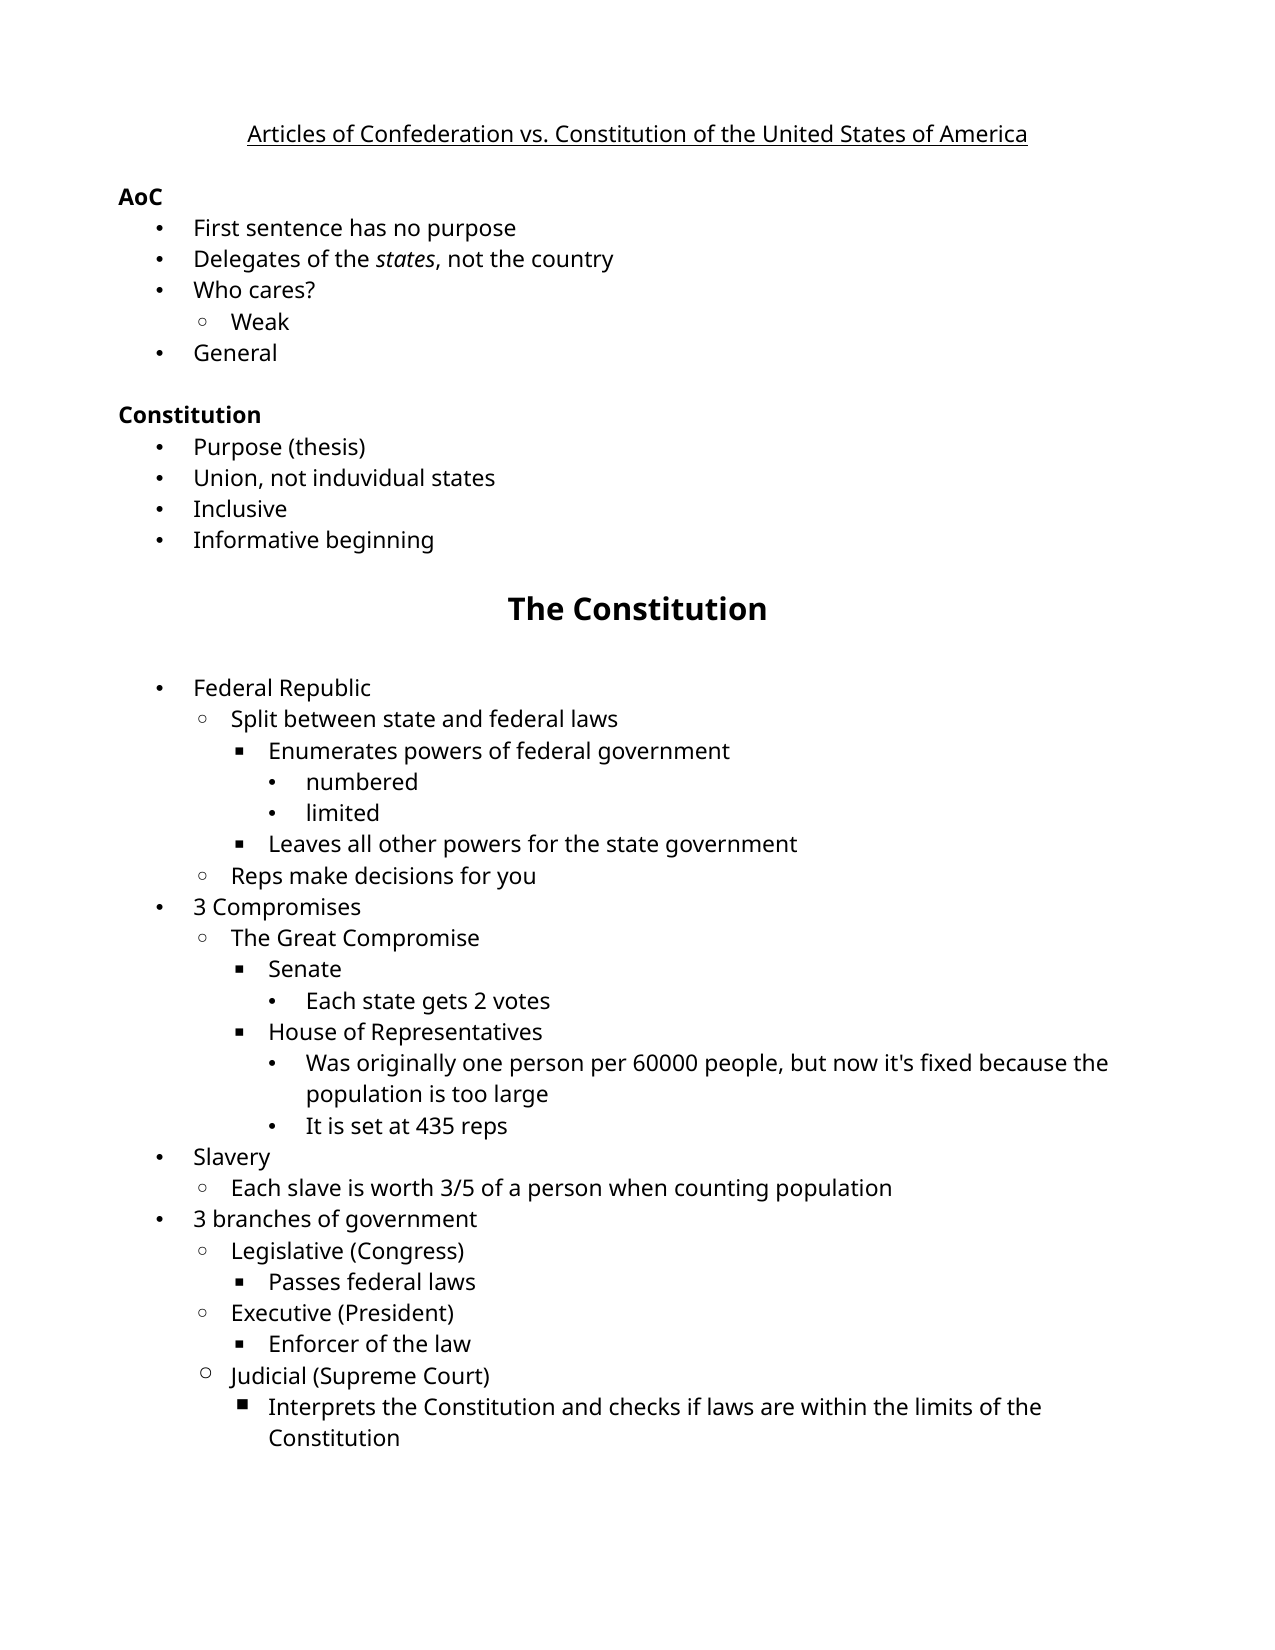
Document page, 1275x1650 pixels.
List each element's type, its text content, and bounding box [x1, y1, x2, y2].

list 3 Compromises [156, 891, 1157, 922]
text The Constitution [118, 587, 1157, 629]
list Union, not induvidual states [156, 462, 1157, 493]
list numbered [268, 766, 1157, 797]
text Articles of Confederation vs. Constitution of the United States of America [118, 118, 1157, 149]
list Slavery [156, 1141, 1157, 1172]
list House of Representatives [231, 1016, 1157, 1047]
list First sentence has no purpose [156, 212, 1157, 243]
list Weak [193, 306, 1157, 337]
list Reps make decisions for you [193, 859, 1157, 891]
list Enforcer of the law [231, 1328, 1157, 1359]
list Judicial (Supreme Court) [193, 1359, 1157, 1391]
list Each slave is worth 3/5 of a person when counting population [193, 1172, 1157, 1203]
text Constitution [118, 399, 1157, 431]
list Was originally one person per 60000 people, but now it's fixed because the population is too large [268, 1047, 1157, 1109]
list Informative beginning [156, 524, 1157, 556]
list Enumerates powers of federal government [231, 734, 1157, 766]
list Passes federal laws [231, 1266, 1157, 1297]
list Delegates of the states, not the country [156, 243, 1157, 274]
list Who cares? [156, 274, 1157, 306]
list Leaves all other powers for the state government [231, 828, 1157, 859]
list Each state gets 2 votes [268, 984, 1157, 1016]
list 3 branches of government [156, 1203, 1157, 1234]
list Interprets the Constitution and checks if laws are within the limits of the Constitution [231, 1391, 1157, 1453]
list Legislative (Congress) [193, 1234, 1157, 1266]
list The Great Compromise [193, 922, 1157, 953]
list Inclusive [156, 493, 1157, 524]
list Split between state and federal laws [193, 703, 1157, 734]
list It is set at 435 reps [268, 1109, 1157, 1141]
list Purpose (thesis) [156, 431, 1157, 462]
list Senate [231, 953, 1157, 984]
text AoC [118, 181, 1157, 212]
list Executive (President) [193, 1297, 1157, 1328]
list Federal Republic [156, 672, 1157, 703]
list General [156, 337, 1157, 368]
list limited [268, 797, 1157, 828]
